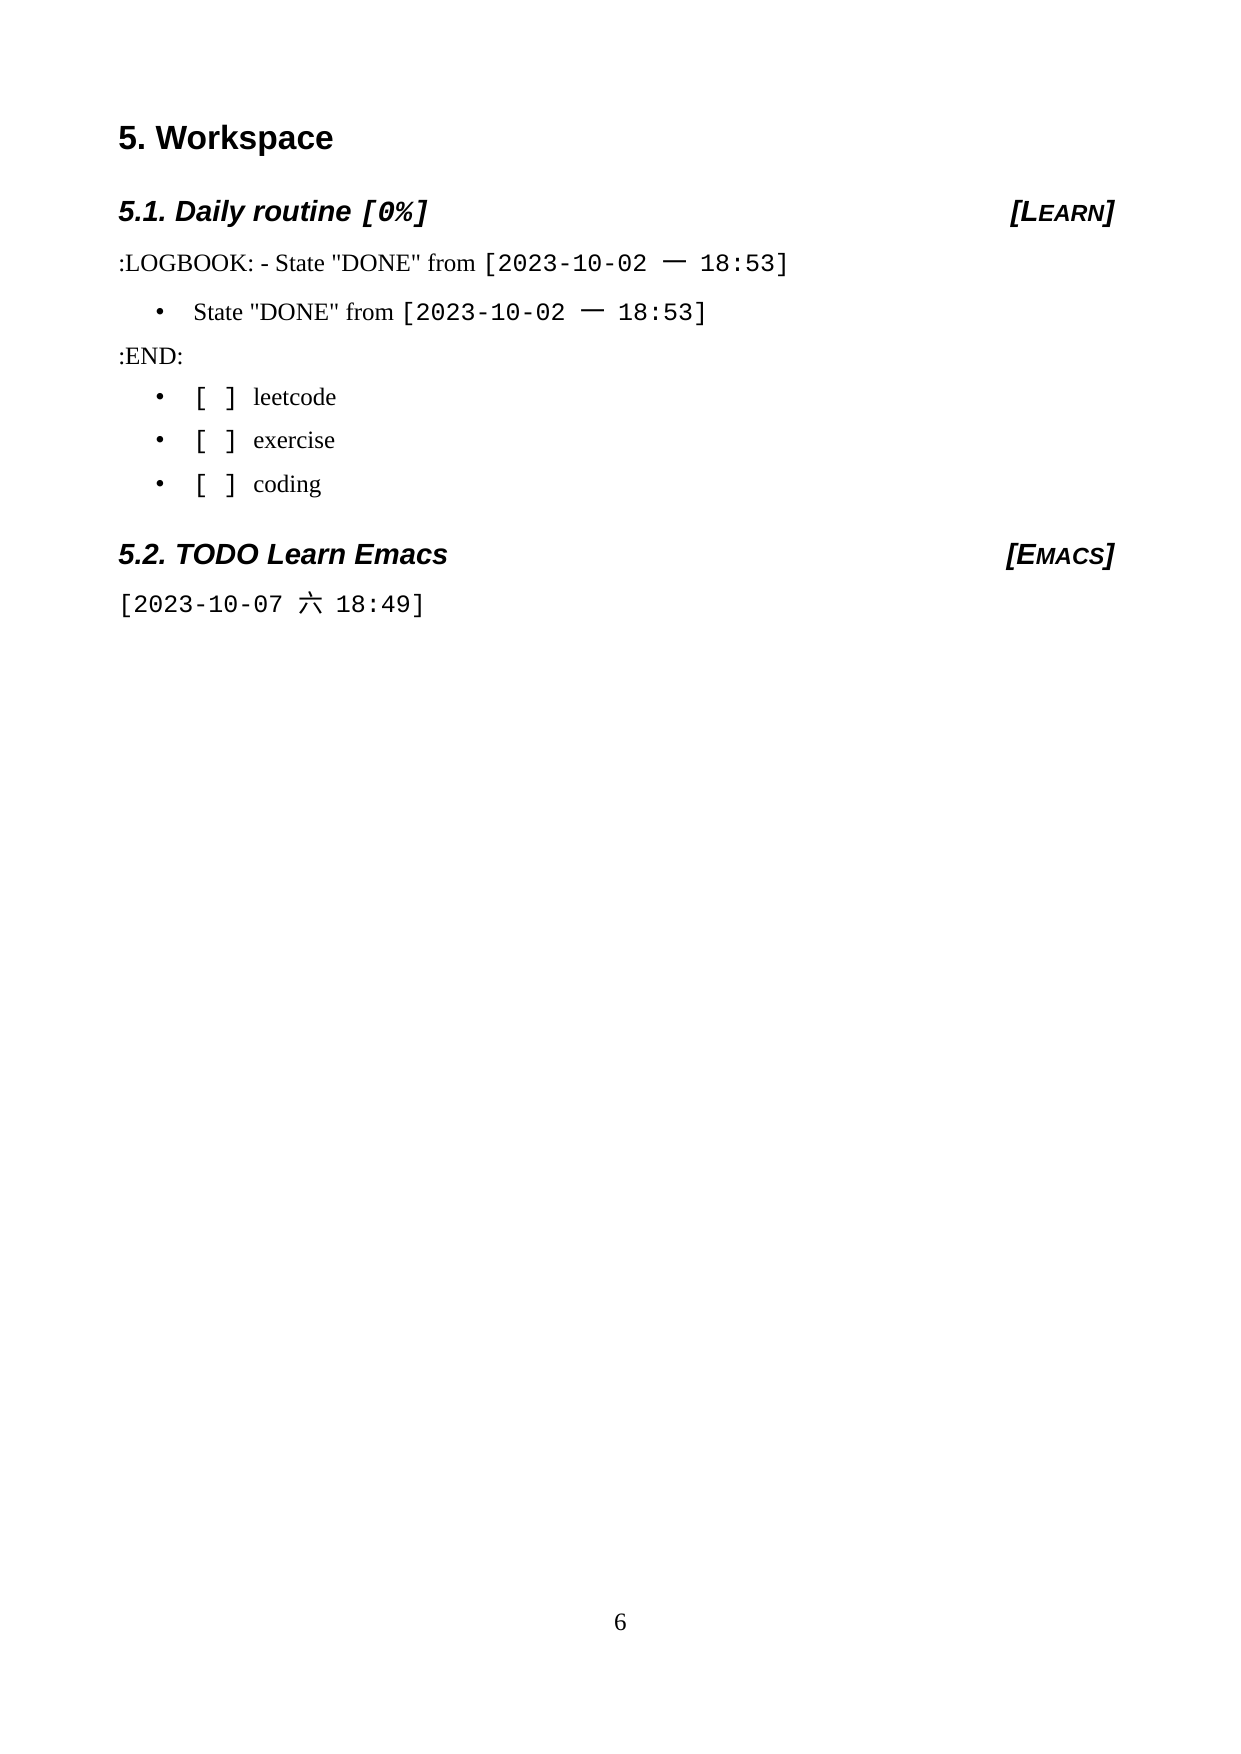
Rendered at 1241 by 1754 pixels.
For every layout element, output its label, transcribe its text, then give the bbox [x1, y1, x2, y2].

subtitle Daily routine [0%] [Learn] [118, 194, 1122, 230]
list [ ] leetcode [156, 382, 1122, 413]
text [2023-10-07 六 18:49] [118, 583, 1122, 619]
list State "DONE" from [2023-10-02 一 18:53] [156, 292, 1122, 328]
subtitle Workspace [118, 118, 1122, 157]
text :LOGBOOK: - State "DONE" from [2023-10-02 一 18:53] [118, 243, 1122, 279]
text :END: [118, 341, 1122, 369]
list [ ] exercise [156, 425, 1122, 456]
list [ ] coding [156, 469, 1122, 499]
subtitle TODO Learn Emacs [Emacs] [118, 537, 1122, 571]
